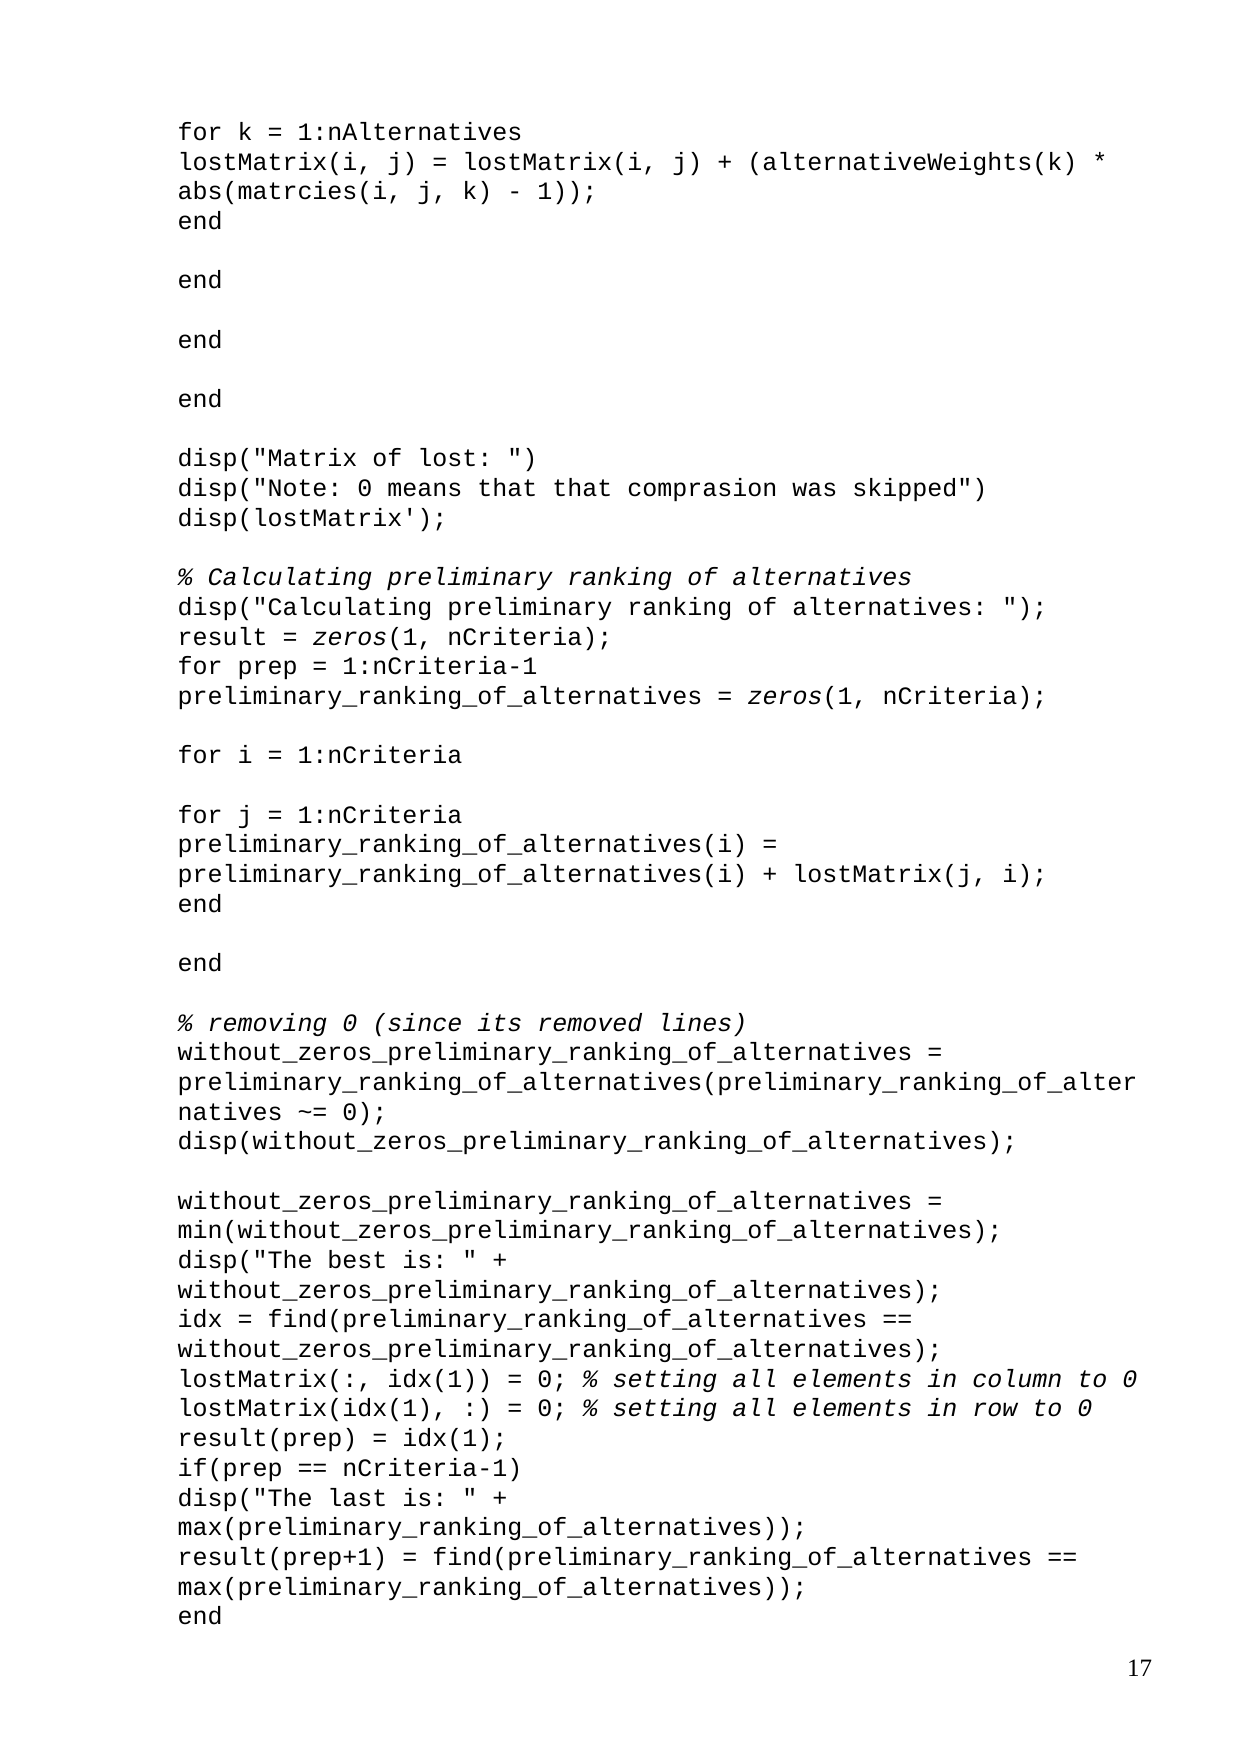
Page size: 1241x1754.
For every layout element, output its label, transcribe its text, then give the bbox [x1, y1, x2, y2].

text for prep = 1:nCriteria-1 [177, 652, 1152, 682]
text end [177, 207, 1152, 237]
text disp("Matrix of lost: ") [177, 445, 1152, 474]
text result(prep+1) = find(preliminary_ranking_of_alternatives == max(preliminary_ranking_of_alternatives)); [177, 1543, 1152, 1602]
text result(prep) = idx(1); [177, 1424, 1152, 1454]
text end [177, 326, 1152, 356]
text disp(lostMatrix'); [177, 504, 1152, 534]
text end [177, 385, 1152, 415]
text disp(without_zeros_preliminary_ranking_of_alternatives); [177, 1127, 1152, 1157]
text lostMatrix(i, j) = lostMatrix(i, j) + (alternativeWeights(k) * abs(matrcies(i, j, k) - 1)); [177, 148, 1152, 207]
text end [177, 267, 1152, 296]
text disp("The last is: " + max(preliminary_ranking_of_alternatives)); [177, 1484, 1152, 1543]
text % Calculating preliminary ranking of alternatives [177, 563, 1152, 593]
text preliminary_ranking_of_alternatives(i) = preliminary_ranking_of_alternatives(i) + lostMatrix(j, i); [177, 831, 1152, 890]
text lostMatrix(:, idx(1)) = 0; % setting all elements in column to 0 [177, 1365, 1152, 1395]
text disp("Note: 0 means that that comprasion was skipped") [177, 474, 1152, 504]
text end [177, 949, 1152, 979]
text for j = 1:nCriteria [177, 801, 1152, 831]
text for i = 1:nCriteria [177, 742, 1152, 771]
text disp("Calculating preliminary ranking of alternatives: "); [177, 593, 1152, 623]
text lostMatrix(idx(1), :) = 0; % setting all elements in row to 0 [177, 1395, 1152, 1424]
text without_zeros_preliminary_ranking_of_alternatives = min(without_zeros_preliminary_ranking_of_alternatives); [177, 1187, 1152, 1246]
text result = zeros(1, nCriteria); [177, 623, 1152, 652]
text if(prep == nCriteria-1) [177, 1454, 1152, 1484]
text end [177, 1602, 1152, 1632]
text % removing 0 (since its removed lines) [177, 1009, 1152, 1038]
text idx = find(preliminary_ranking_of_alternatives == without_zeros_preliminary_ranking_of_alternatives); [177, 1306, 1152, 1365]
text disp("The best is: " + without_zeros_preliminary_ranking_of_alternatives); [177, 1246, 1152, 1306]
text end [177, 890, 1152, 920]
text without_zeros_preliminary_ranking_of_alternatives = preliminary_ranking_of_alternatives(preliminary_ranking_of_alternatives ~= 0); [177, 1038, 1152, 1127]
text for k = 1:nAlternatives [177, 118, 1152, 148]
text preliminary_ranking_of_alternatives = zeros(1, nCriteria); [177, 682, 1152, 712]
